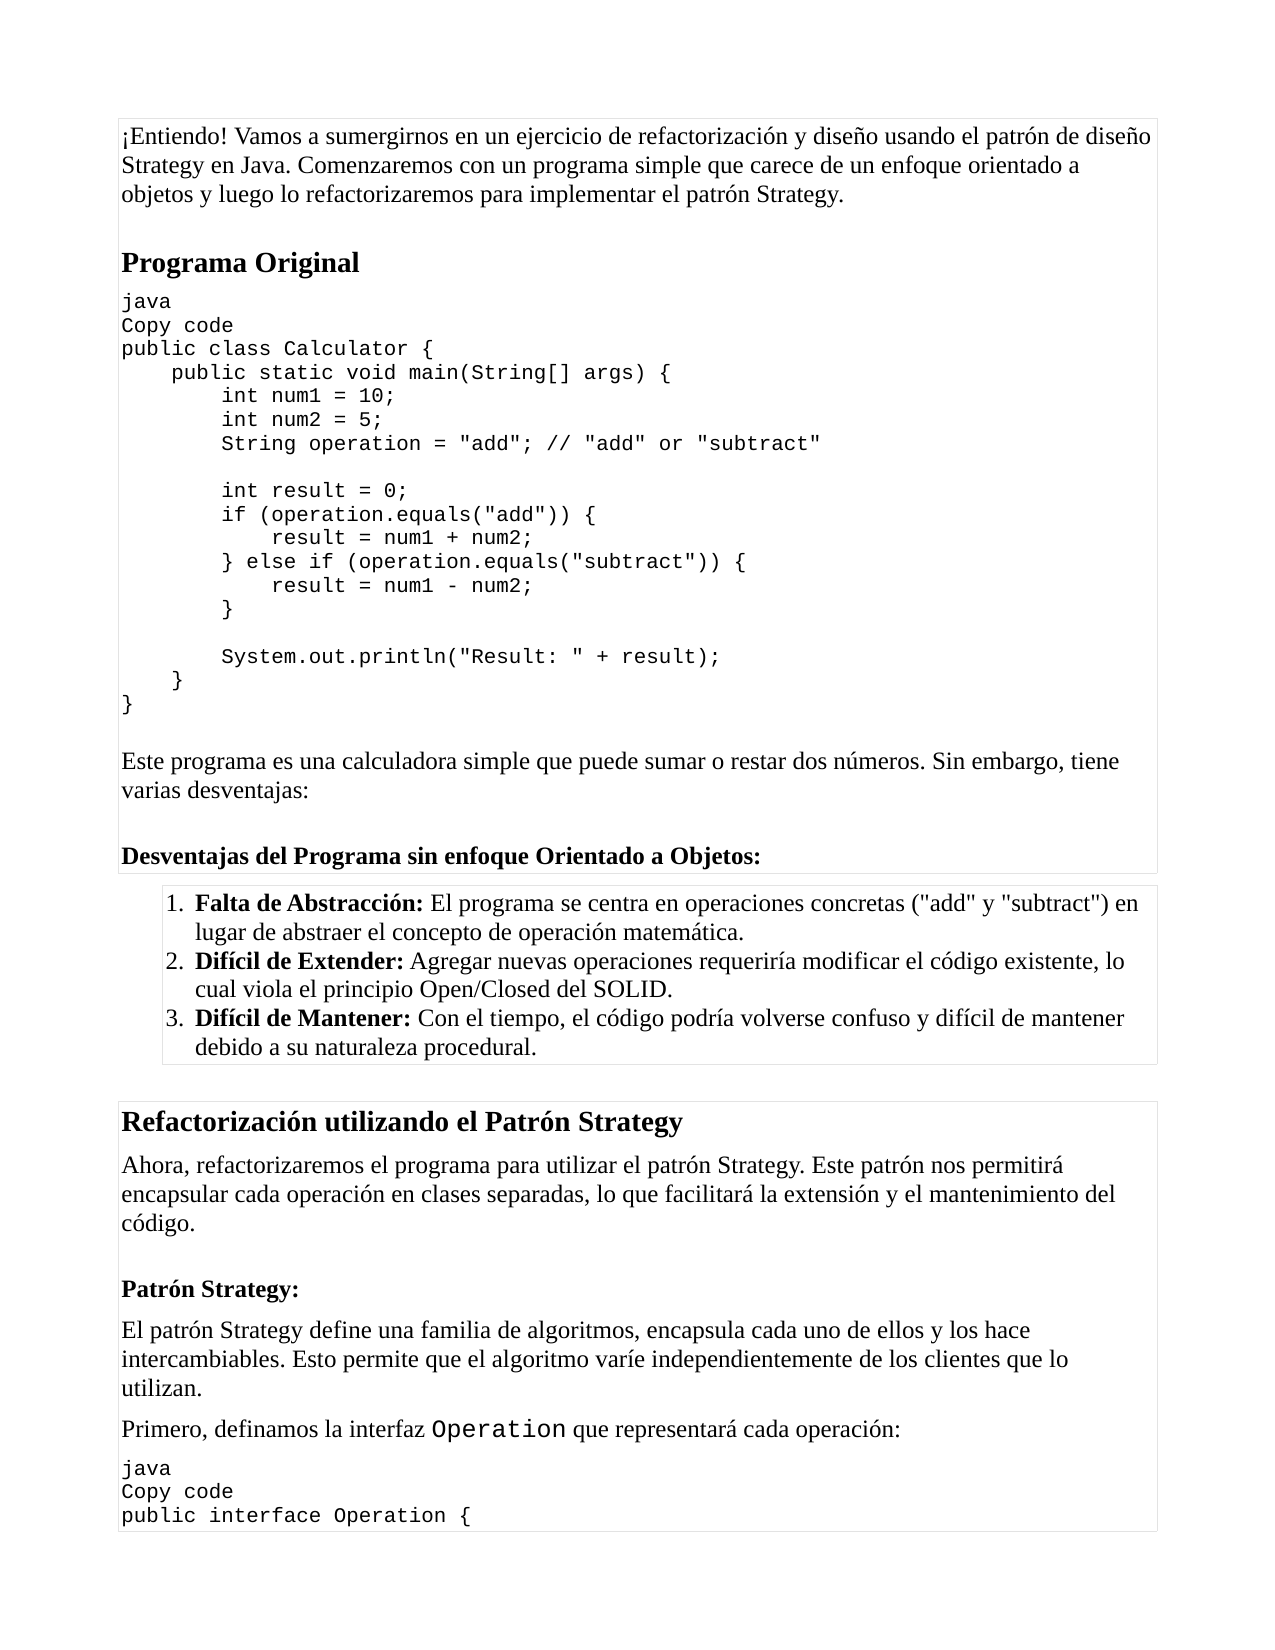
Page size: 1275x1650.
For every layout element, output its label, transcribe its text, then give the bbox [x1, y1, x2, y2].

text int result = 0; [119, 477, 1157, 501]
text Ahora, refactorizaremos el programa para utilizar el patrón Strategy. Este patrón nos permitirá encapsular cada operación en clases separadas, lo que facilitará la extensión y el mantenimiento del código. [119, 1147, 1157, 1237]
text if (operation.equals("add")) { [119, 501, 1157, 524]
text Este programa es una calculadora simple que puede sumar o restar dos números. Sin embargo, tiene varias desventajas: [119, 743, 1157, 803]
text } else if (operation.equals("subtract")) { [119, 548, 1157, 572]
subtitle Desventajas del Programa sin enfoque Orientado a Objetos: [119, 838, 1157, 873]
subtitle Programa Original [119, 242, 1157, 278]
text public static void main(String[] args) { [119, 359, 1157, 382]
text java [119, 1454, 1157, 1478]
subtitle Patrón Strategy: [119, 1271, 1157, 1303]
text String operation = "add"; // "add" or "subtract" [119, 430, 1157, 456]
text Copy code [119, 1478, 1157, 1502]
text result = num1 + num2; [119, 524, 1157, 548]
list Difícil de Mantener: Con el tiempo, el código podría volverse confuso y difícil de mantener debido a su naturaleza procedural. [163, 1000, 1157, 1064]
text } [119, 666, 1157, 690]
text ¡Entiendo! Vamos a sumergirnos en un ejercicio de refactorización y diseño usando el patrón de diseño Strategy en Java. Comenzaremos con un programa simple que carece de un enfoque orientado a objetos y luego lo refactorizaremos para implementar el patrón Strategy. [119, 119, 1157, 207]
text int num1 = 10; [119, 382, 1157, 406]
text int num2 = 5; [119, 406, 1157, 430]
text } [119, 690, 1157, 717]
text } [119, 595, 1157, 622]
text result = num1 - num2; [119, 572, 1157, 595]
text System.out.println("Result: " + result); [119, 643, 1157, 666]
text Copy code [119, 312, 1157, 335]
text java [119, 288, 1157, 312]
list Difícil de Extender: Agregar nuevas operaciones requeriría modificar el código existente, lo cual viola el principio Open/Closed del SOLID. [163, 943, 1157, 1000]
text public class Calculator { [119, 335, 1157, 359]
text El patrón Strategy define una familia de algoritmos, encapsula cada uno de ellos y los hace intercambiables. Esto permite que el algoritmo varíe independientemente de los clientes que lo utilizan. [119, 1312, 1157, 1402]
subtitle Refactorización utilizando el Patrón Strategy [119, 1102, 1157, 1138]
text public interface Operation { [119, 1502, 1157, 1531]
text Primero, definamos la interfaz Operation que representará cada operación: [119, 1411, 1157, 1445]
list Falta de Abstracción: El programa se centra en operaciones concretas ("add" y "subtract") en lugar de abstraer el concepto de operación matemática. [163, 886, 1157, 943]
